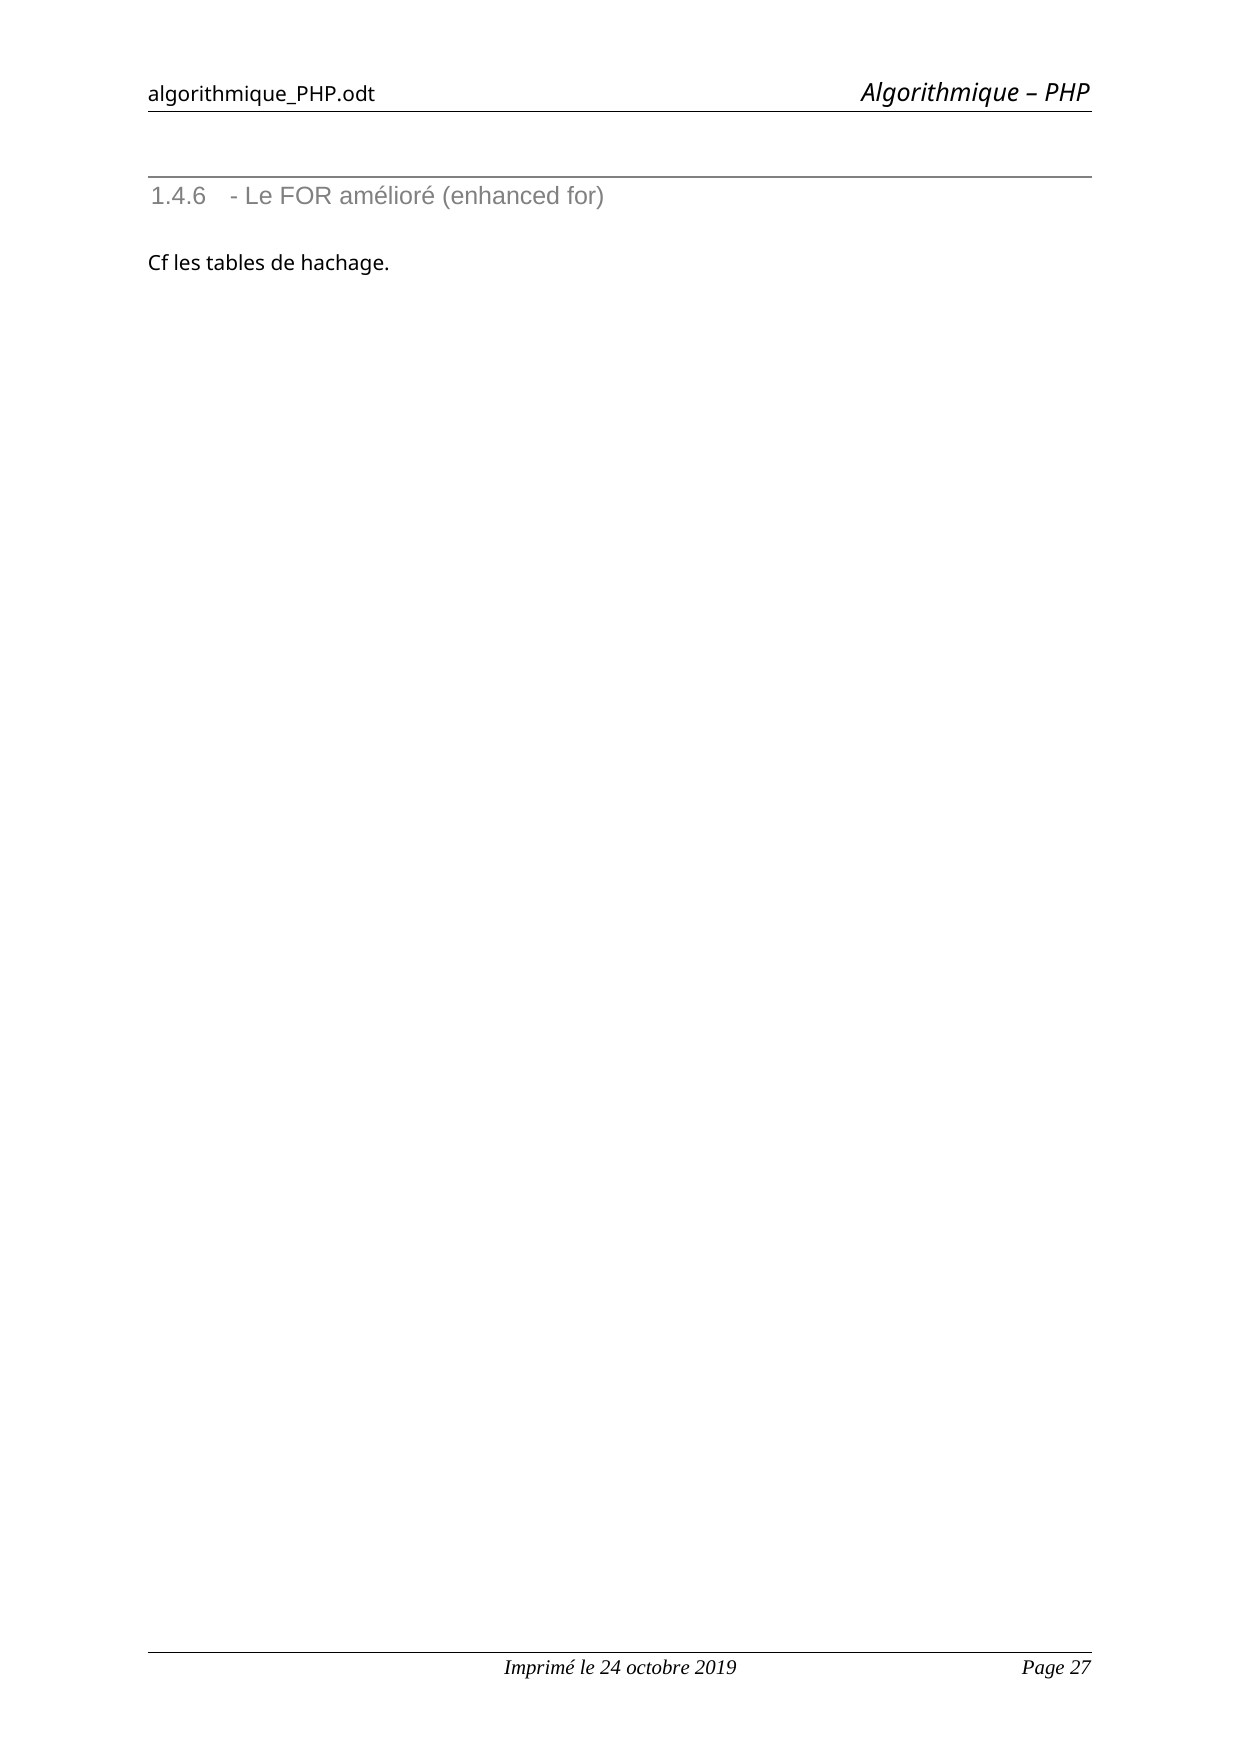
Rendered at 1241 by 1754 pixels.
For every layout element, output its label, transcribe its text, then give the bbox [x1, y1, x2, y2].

text Cf les tables de hachage. [148, 248, 1092, 276]
subtitle - Le FOR amélioré (enhanced for) [148, 178, 1092, 213]
